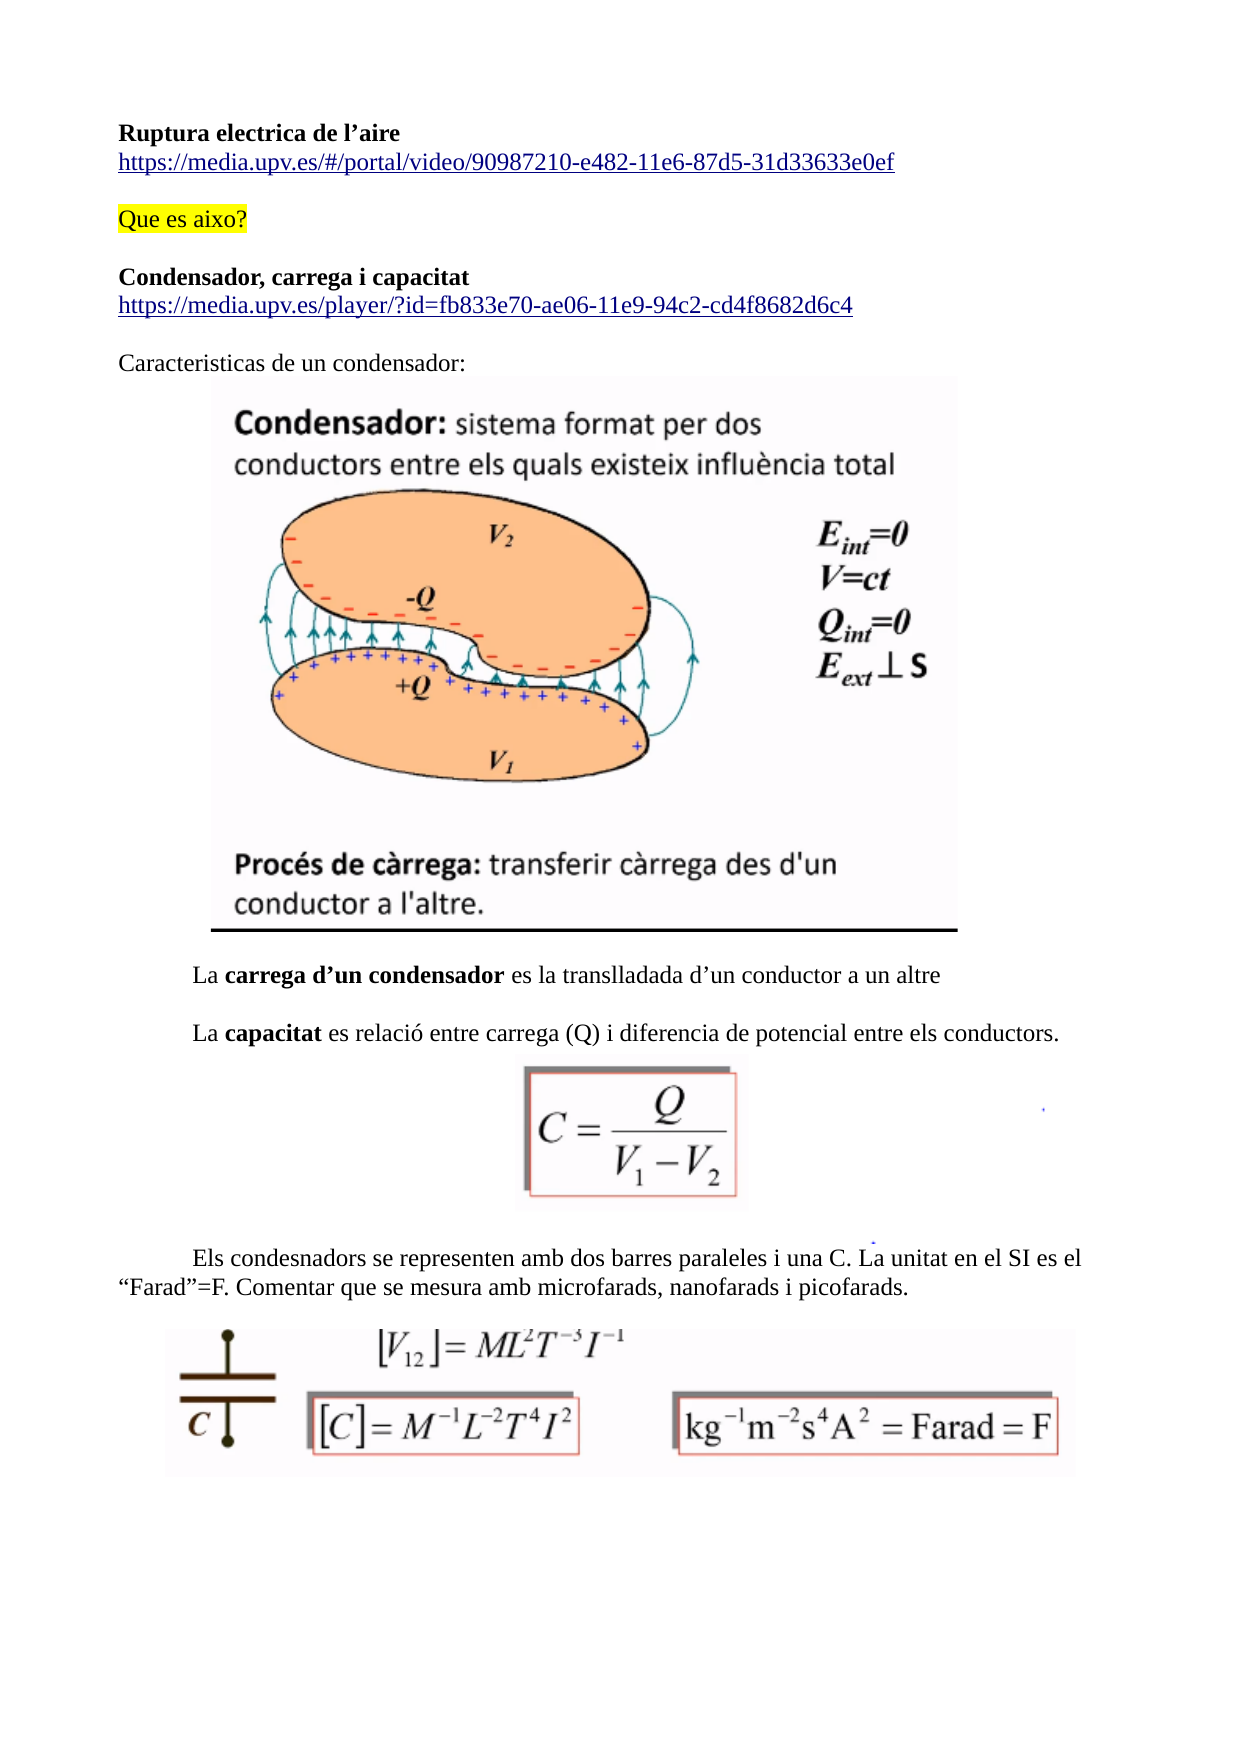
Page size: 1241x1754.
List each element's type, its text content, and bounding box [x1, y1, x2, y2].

text Caracteristicas de un condensador: [118, 348, 1122, 377]
text Condensador, carrega i capacitat [118, 262, 1122, 291]
text https://media.upv.es/#/portal/video/90987210-e482-11e6-87d5-31d33633e0ef [118, 147, 1122, 176]
text Que es aixo? [118, 204, 1122, 233]
text La carrega d’un condensador es la translladada d’un conductor a un altre [118, 960, 1122, 989]
picture [210, 376, 958, 932]
text Ruptura electrica de l’aire [118, 118, 1122, 147]
text Els condesnadors se representen amb dos barres paraleles i una C. La unitat en el SI es el “Farad”=F. Comentar que se mesura amb microfarads, nanofarads i picofarads. [118, 1047, 1122, 1301]
picture [164, 1329, 1076, 1477]
picture [514, 1054, 1045, 1244]
text La capacitat es relació entre carrega (Q) i diferencia de potencial entre els conductors. [118, 1018, 1122, 1047]
text https://media.upv.es/player/?id=fb833e70-ae06-11e9-94c2-cd4f8682d6c4 [118, 291, 1122, 319]
